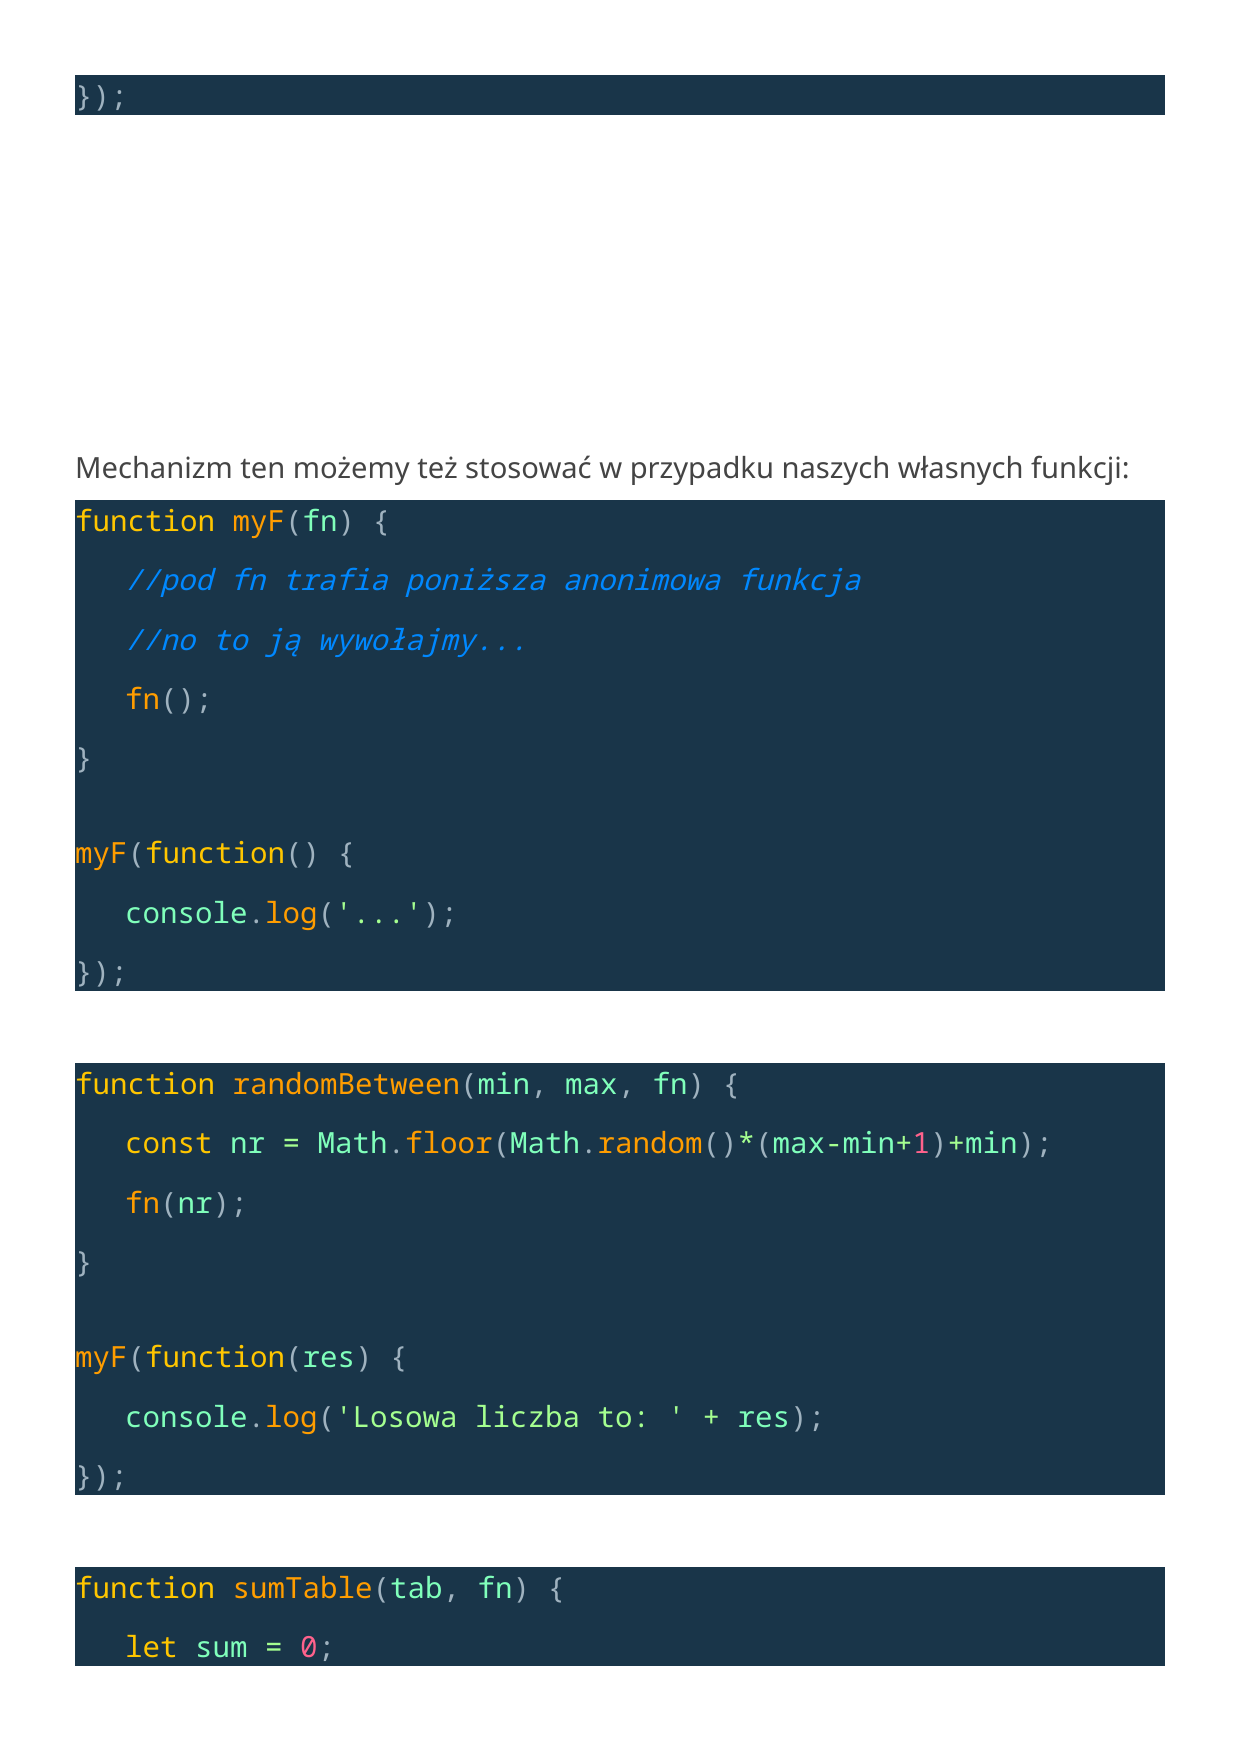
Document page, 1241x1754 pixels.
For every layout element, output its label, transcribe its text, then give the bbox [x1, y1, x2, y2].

text let sum = 0; [75, 1627, 1165, 1666]
text myF(function() { [75, 833, 1165, 872]
text console.log('Losowa liczba to: ' + res); [75, 1396, 1165, 1436]
text fn(); [75, 678, 1165, 718]
text Mechanizm ten możemy też stosować w przypadku naszych własnych funkcji: [75, 448, 1165, 487]
text //pod fn trafia poniższa anonimowa funkcja [75, 559, 1165, 599]
text function randomBetween(min, max, fn) { [75, 1063, 1165, 1103]
text function sumTable(tab, fn) { [75, 1567, 1165, 1607]
text console.log('...'); [75, 892, 1165, 932]
text }); [75, 952, 1165, 991]
text }); [75, 1456, 1165, 1495]
text //no to ją wywołajmy... [75, 619, 1165, 658]
text myF(function(res) { [75, 1337, 1165, 1376]
text }); [75, 75, 1165, 115]
text const nr = Math.floor(Math.random()*(max-min+1)+min); [75, 1123, 1165, 1162]
text function myF(fn) { [75, 500, 1165, 539]
text fn(nr); [75, 1182, 1165, 1222]
text } [75, 1242, 1165, 1281]
text } [75, 738, 1165, 777]
